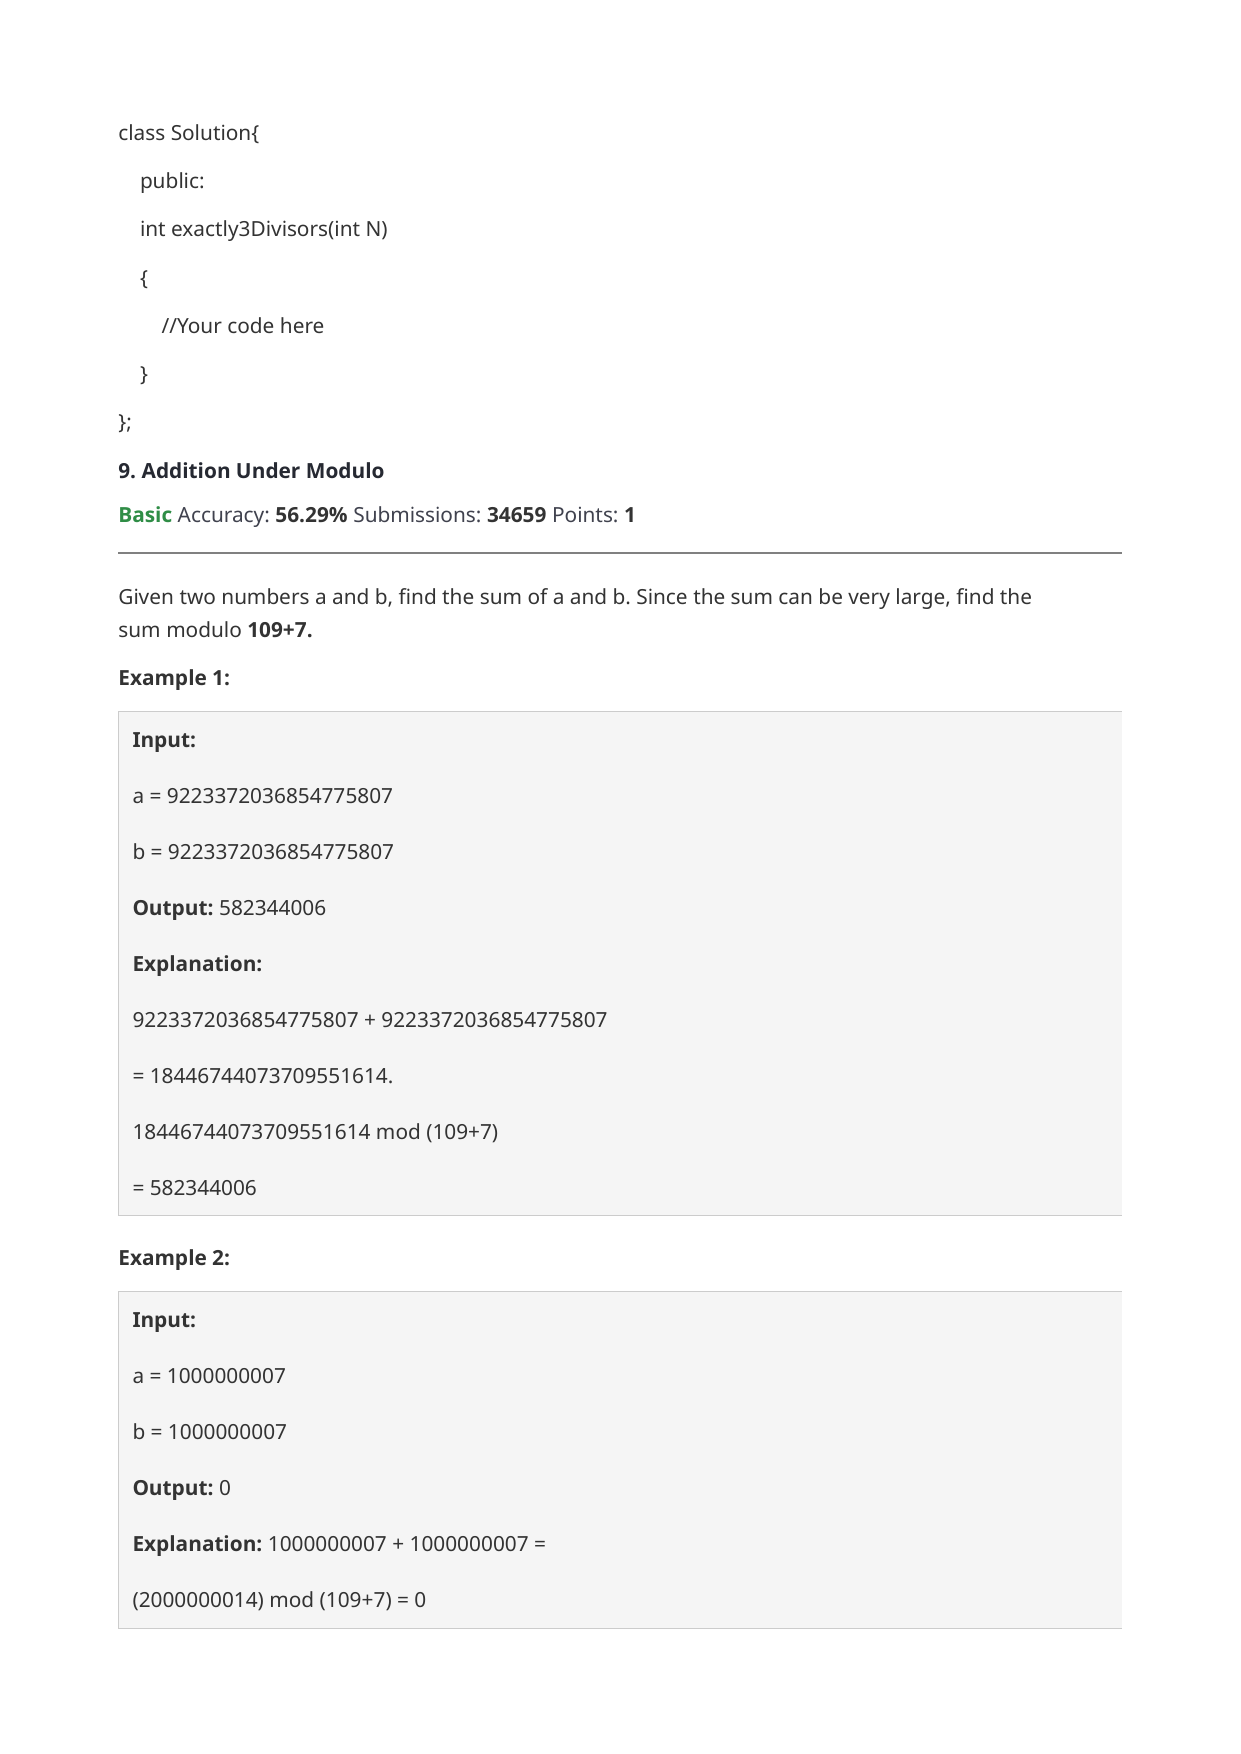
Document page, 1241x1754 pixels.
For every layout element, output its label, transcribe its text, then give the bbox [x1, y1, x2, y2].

text public: [118, 166, 1122, 195]
text //Your code here [118, 311, 1122, 339]
text class Solution{ [118, 118, 1122, 147]
text Input: [119, 1292, 1122, 1334]
text 9. Addition Under Modulo [118, 456, 1122, 484]
text { [118, 263, 1122, 291]
text Output: 582344006 [119, 879, 1122, 922]
text a = 1000000007 [119, 1347, 1122, 1390]
text 9223372036854775807 + 9223372036854775807 [119, 991, 1122, 1033]
text Basic Accuracy: 56.29% Submissions: 34659 Points: 1 [118, 500, 1099, 528]
text 18446744073709551614 mod (109+7) [119, 1103, 1122, 1145]
text b = 1000000007 [119, 1403, 1122, 1446]
text Example 2: [118, 1243, 1122, 1271]
text Output: 0 [119, 1459, 1122, 1502]
text Explanation: 1000000007 + 1000000007 = [119, 1515, 1122, 1558]
text }; [118, 407, 1122, 436]
text Example 1: [118, 663, 1122, 691]
text int exactly3Divisors(int N) [118, 214, 1122, 243]
text } [118, 359, 1122, 388]
text Input: [119, 712, 1122, 754]
text = 18446744073709551614. [119, 1047, 1122, 1089]
text Explanation: [119, 935, 1122, 978]
text a = 9223372036854775807 [119, 767, 1122, 810]
text b = 9223372036854775807 [119, 823, 1122, 866]
text (2000000014) mod (109+7) = 0 [119, 1571, 1122, 1628]
text = 582344006 [119, 1159, 1122, 1215]
text Given two numbers a and b, find the sum of a and b. Since the sum can be very large, find the sum modulo 109+7. [118, 582, 1122, 643]
